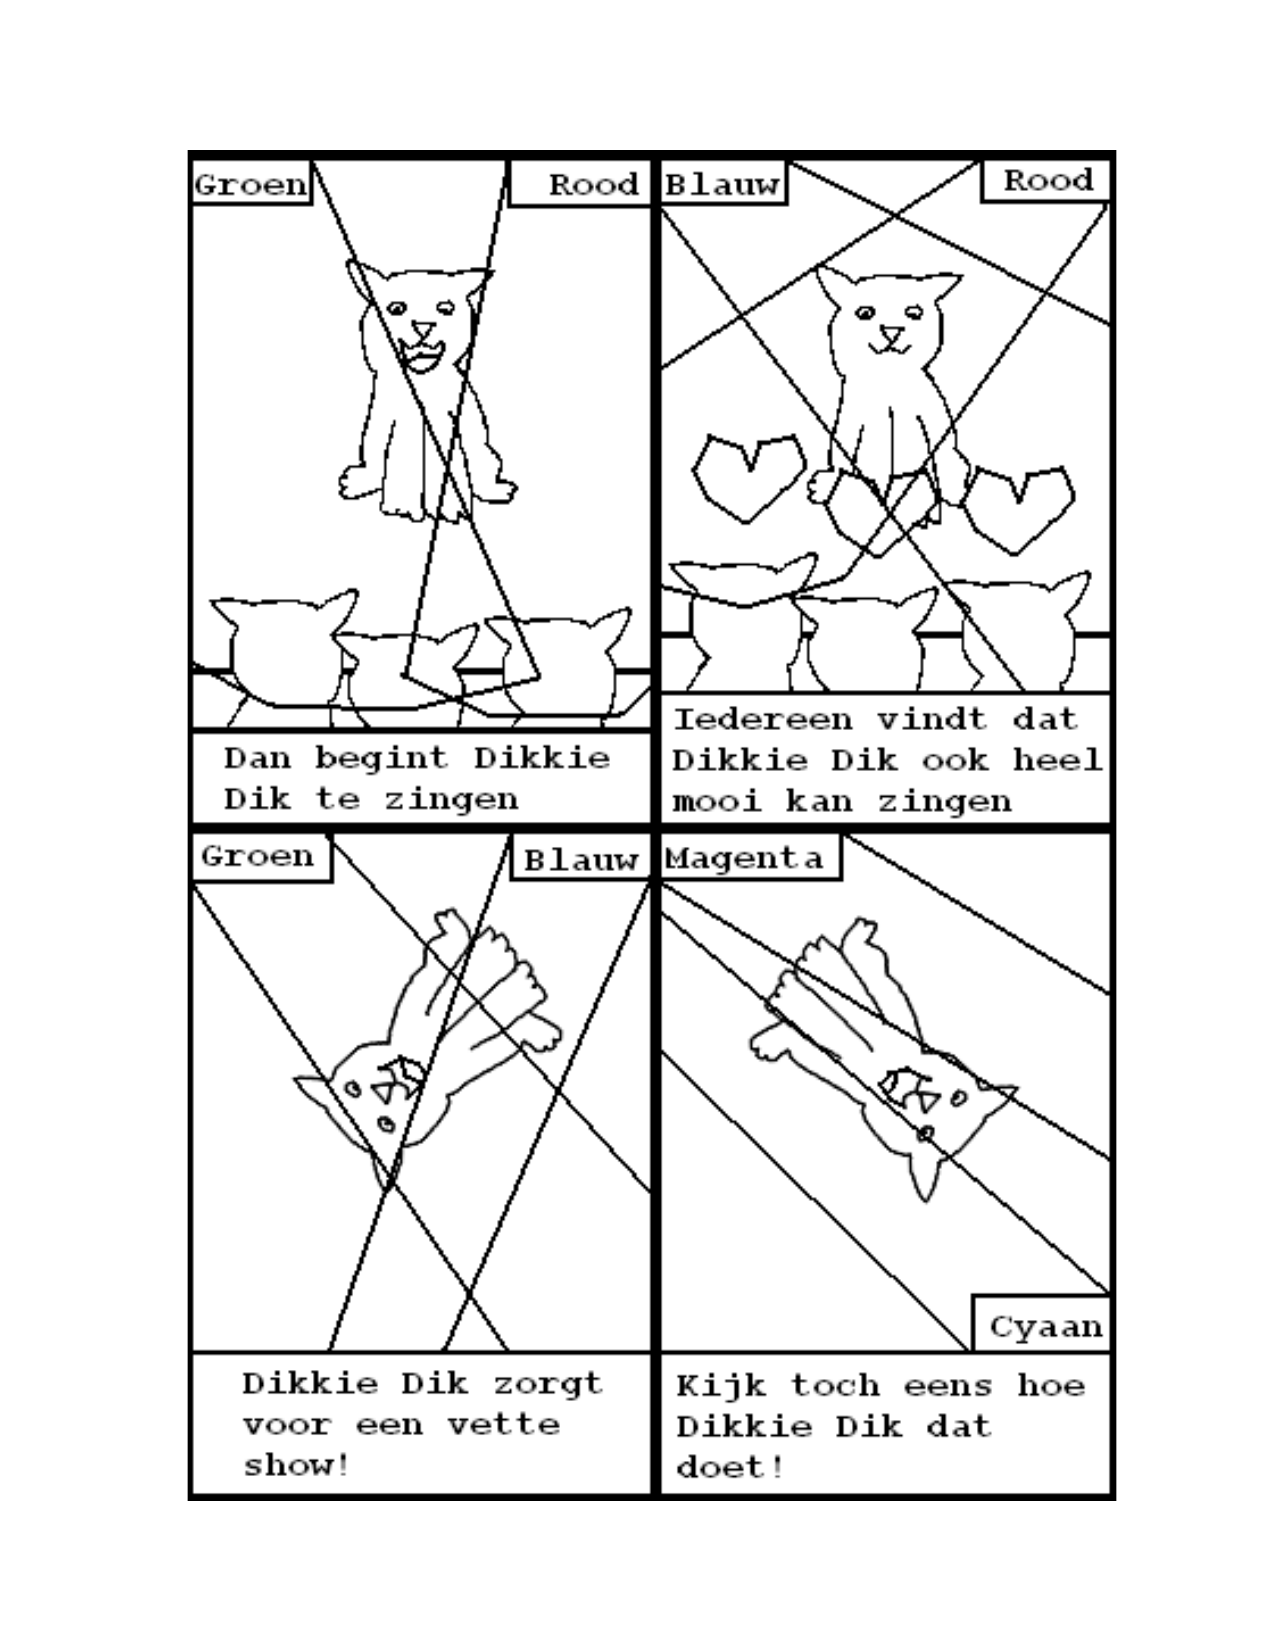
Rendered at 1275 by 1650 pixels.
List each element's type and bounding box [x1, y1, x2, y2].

picture [187, 150, 1117, 1501]
